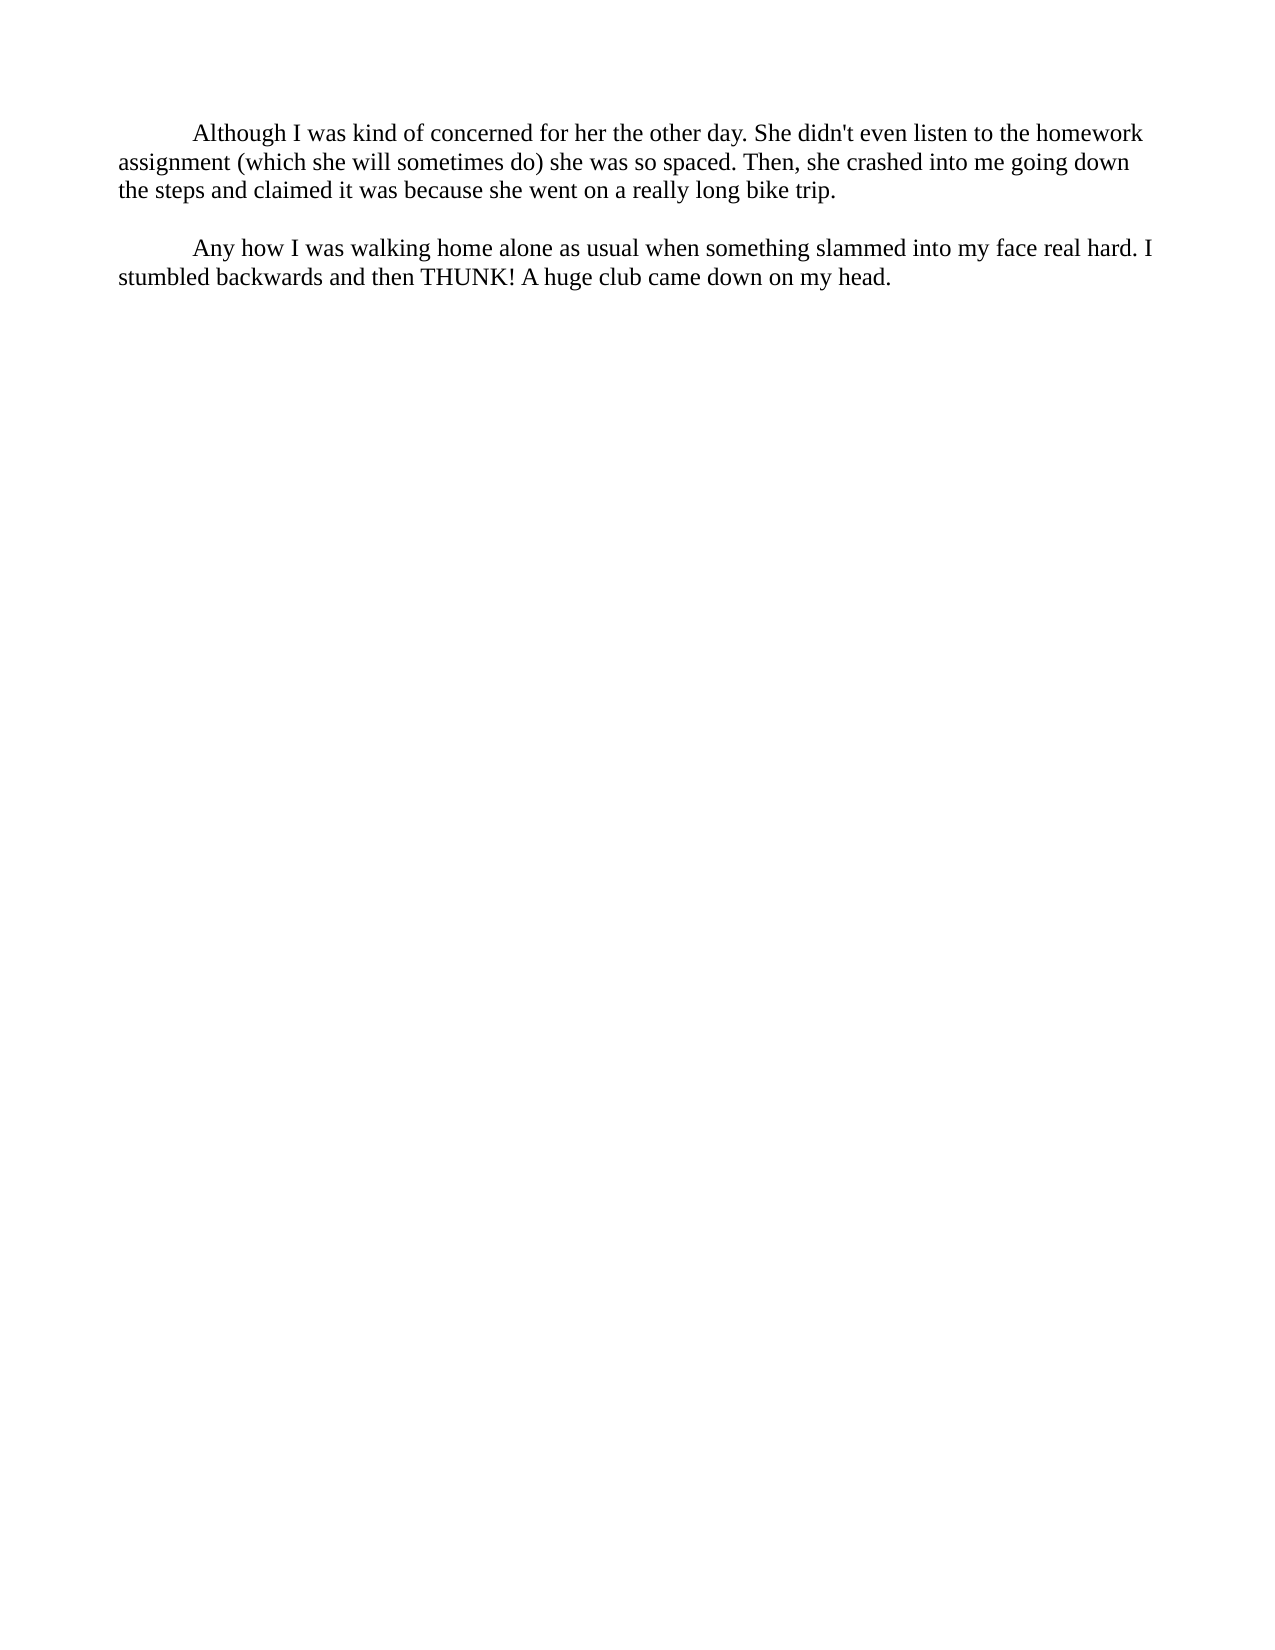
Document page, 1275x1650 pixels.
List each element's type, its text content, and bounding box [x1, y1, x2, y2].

text Any how I was walking home alone as usual when something slammed into my face real hard. I stumbled backwards and then THUNK! A huge club came down on my head. [118, 233, 1157, 291]
text Although I was kind of concerned for her the other day. She didn't even listen to the homework assignment (which she will sometimes do) she was so spaced. Then, she crashed into me going down the steps and claimed it was because she went on a really long bike trip. [118, 118, 1157, 204]
